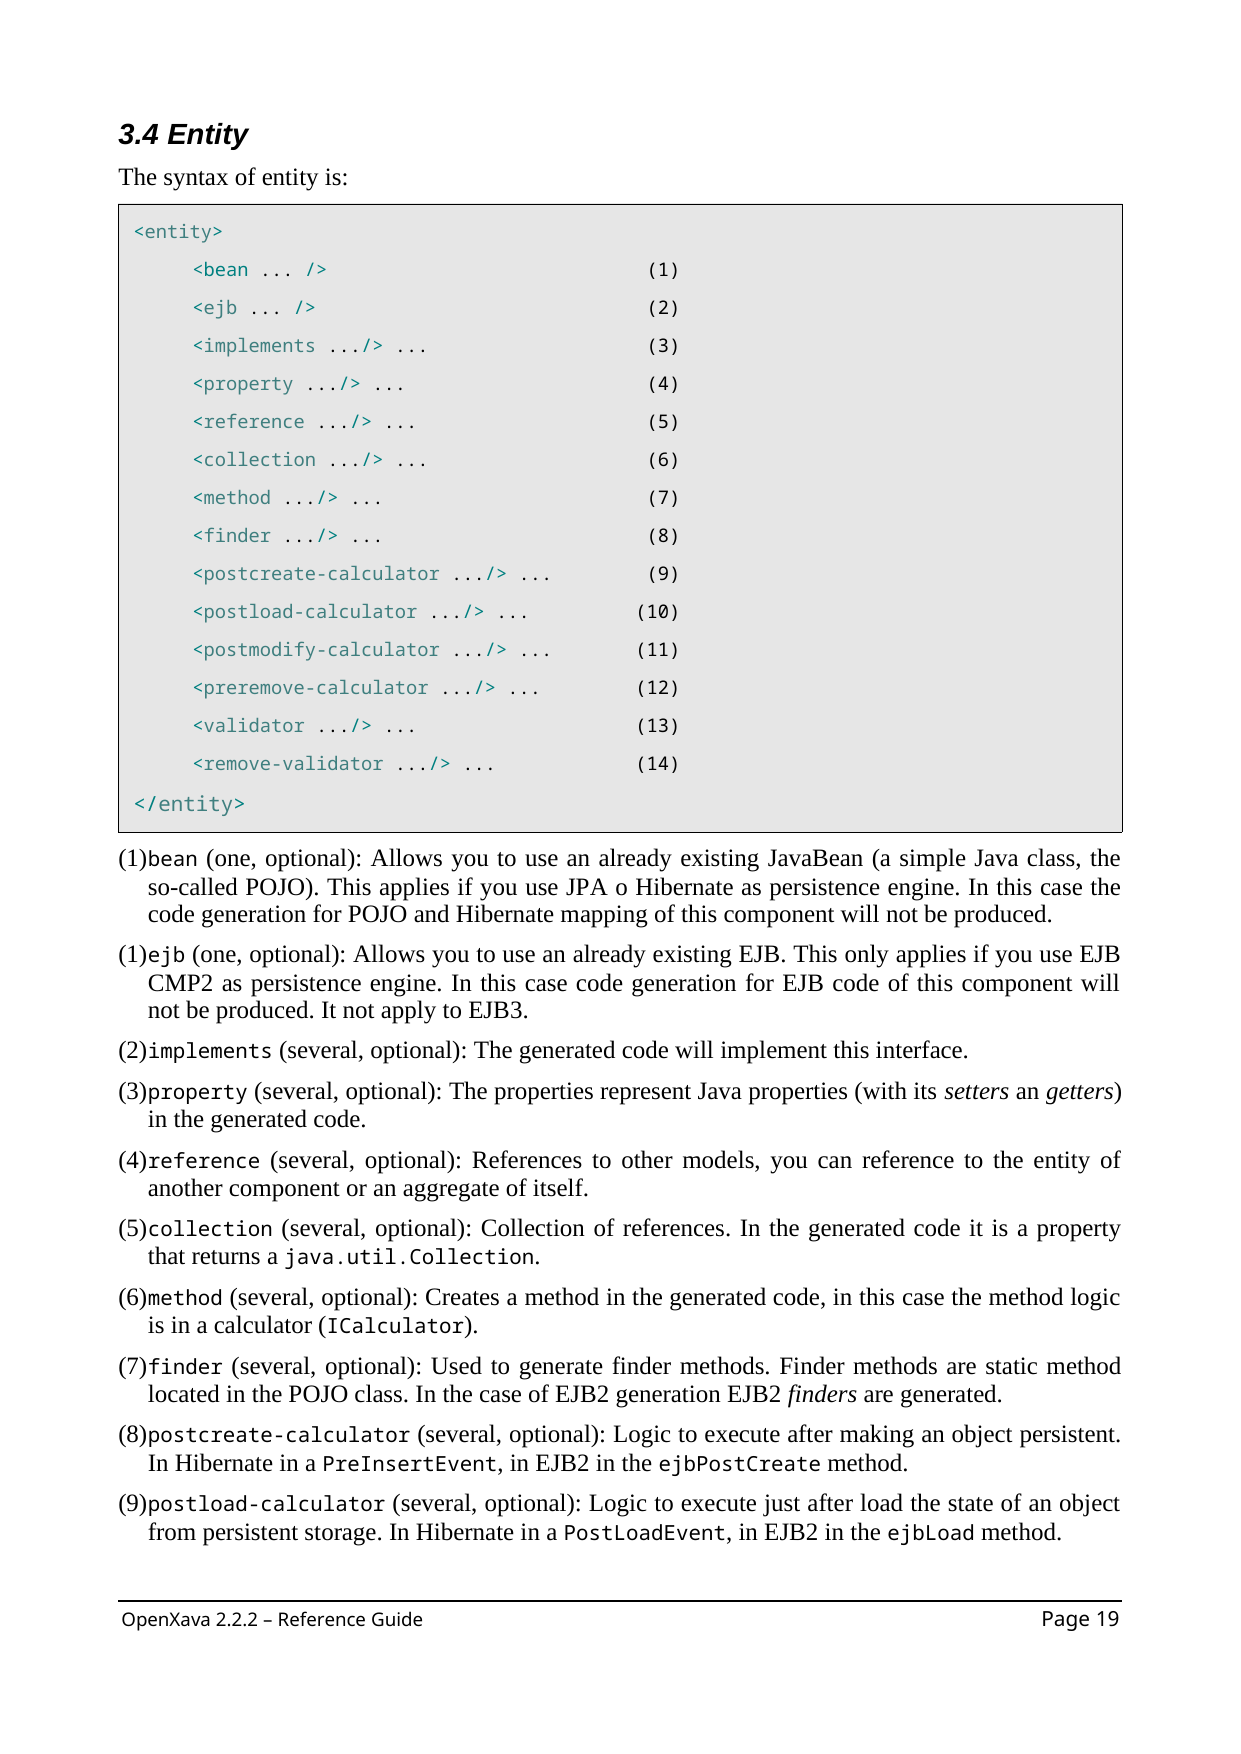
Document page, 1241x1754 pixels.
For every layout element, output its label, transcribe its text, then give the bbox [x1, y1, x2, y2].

list reference (several, optional): References to other models, you can reference to the entity of another component or an aggregate of itself. [118, 1146, 1122, 1202]
text <ejb ... /> (2) [119, 279, 1122, 318]
text <entity> [119, 205, 1122, 242]
list postload-calculator (several, optional): Logic to execute just after load the state of an object from persistent storage. In Hibernate in a PostLoadEvent, in EJB2 in the ejbLoad method. [118, 1489, 1122, 1546]
text <implements .../> ... (3) [119, 318, 1122, 356]
text <postcreate-calculator .../> ... (9) [119, 546, 1122, 584]
text <validator .../> ... (13) [119, 698, 1122, 736]
text <postload-calculator .../> ... (10) [119, 584, 1122, 622]
list bean (one, optional): Allows you to use an already existing JavaBean (a simple Java class, the so-called POJO). This applies if you use JPA o Hibernate as persistence engine. In this case the code generation for POJO and Hibernate mapping of this component will not be produced. [118, 844, 1122, 928]
list property (several, optional): The properties represent Java properties (with its setters an getters) in the generated code. [118, 1077, 1122, 1133]
text <collection .../> ... (6) [119, 432, 1122, 470]
text <postmodify-calculator .../> ... (11) [119, 622, 1122, 660]
text <preremove-calculator .../> ... (12) [119, 660, 1122, 698]
list collection (several, optional): Collection of references. In the generated code it is a property that returns a java.util.Collection. [118, 1214, 1122, 1271]
text The syntax of entity is: [118, 163, 1122, 191]
list finder (several, optional): Used to generate finder methods. Finder methods are static method located in the POJO class. In the case of EJB2 generation EJB2 finders are generated. [118, 1352, 1122, 1408]
text </entity> [119, 774, 1122, 832]
list implements (several, optional): The generated code will implement this interface. [118, 1037, 1122, 1065]
text <reference .../> ... (5) [119, 394, 1122, 432]
subtitle Entity [118, 118, 1122, 151]
list method (several, optional): Creates a method in the generated code, in this case the method logic is in a calculator (ICalculator). [118, 1283, 1122, 1340]
text <property .../> ... (4) [119, 356, 1122, 394]
list ejb (one, optional): Allows you to use an already existing EJB. This only applies if you use EJB CMP2 as persistence engine. In this case code generation for EJB code of this component will not be produced. It not apply to EJB3. [118, 941, 1122, 1024]
text <method .../> ... (7) [119, 470, 1122, 508]
list postcreate-calculator (several, optional): Logic to execute after making an object persistent. In Hibernate in a PreInsertEvent, in EJB2 in the ejbPostCreate method. [118, 1421, 1122, 1477]
text <remove-validator .../> ... (14) [119, 736, 1122, 774]
text <finder .../> ... (8) [119, 508, 1122, 546]
text <bean ... /> (1) [119, 242, 1122, 279]
